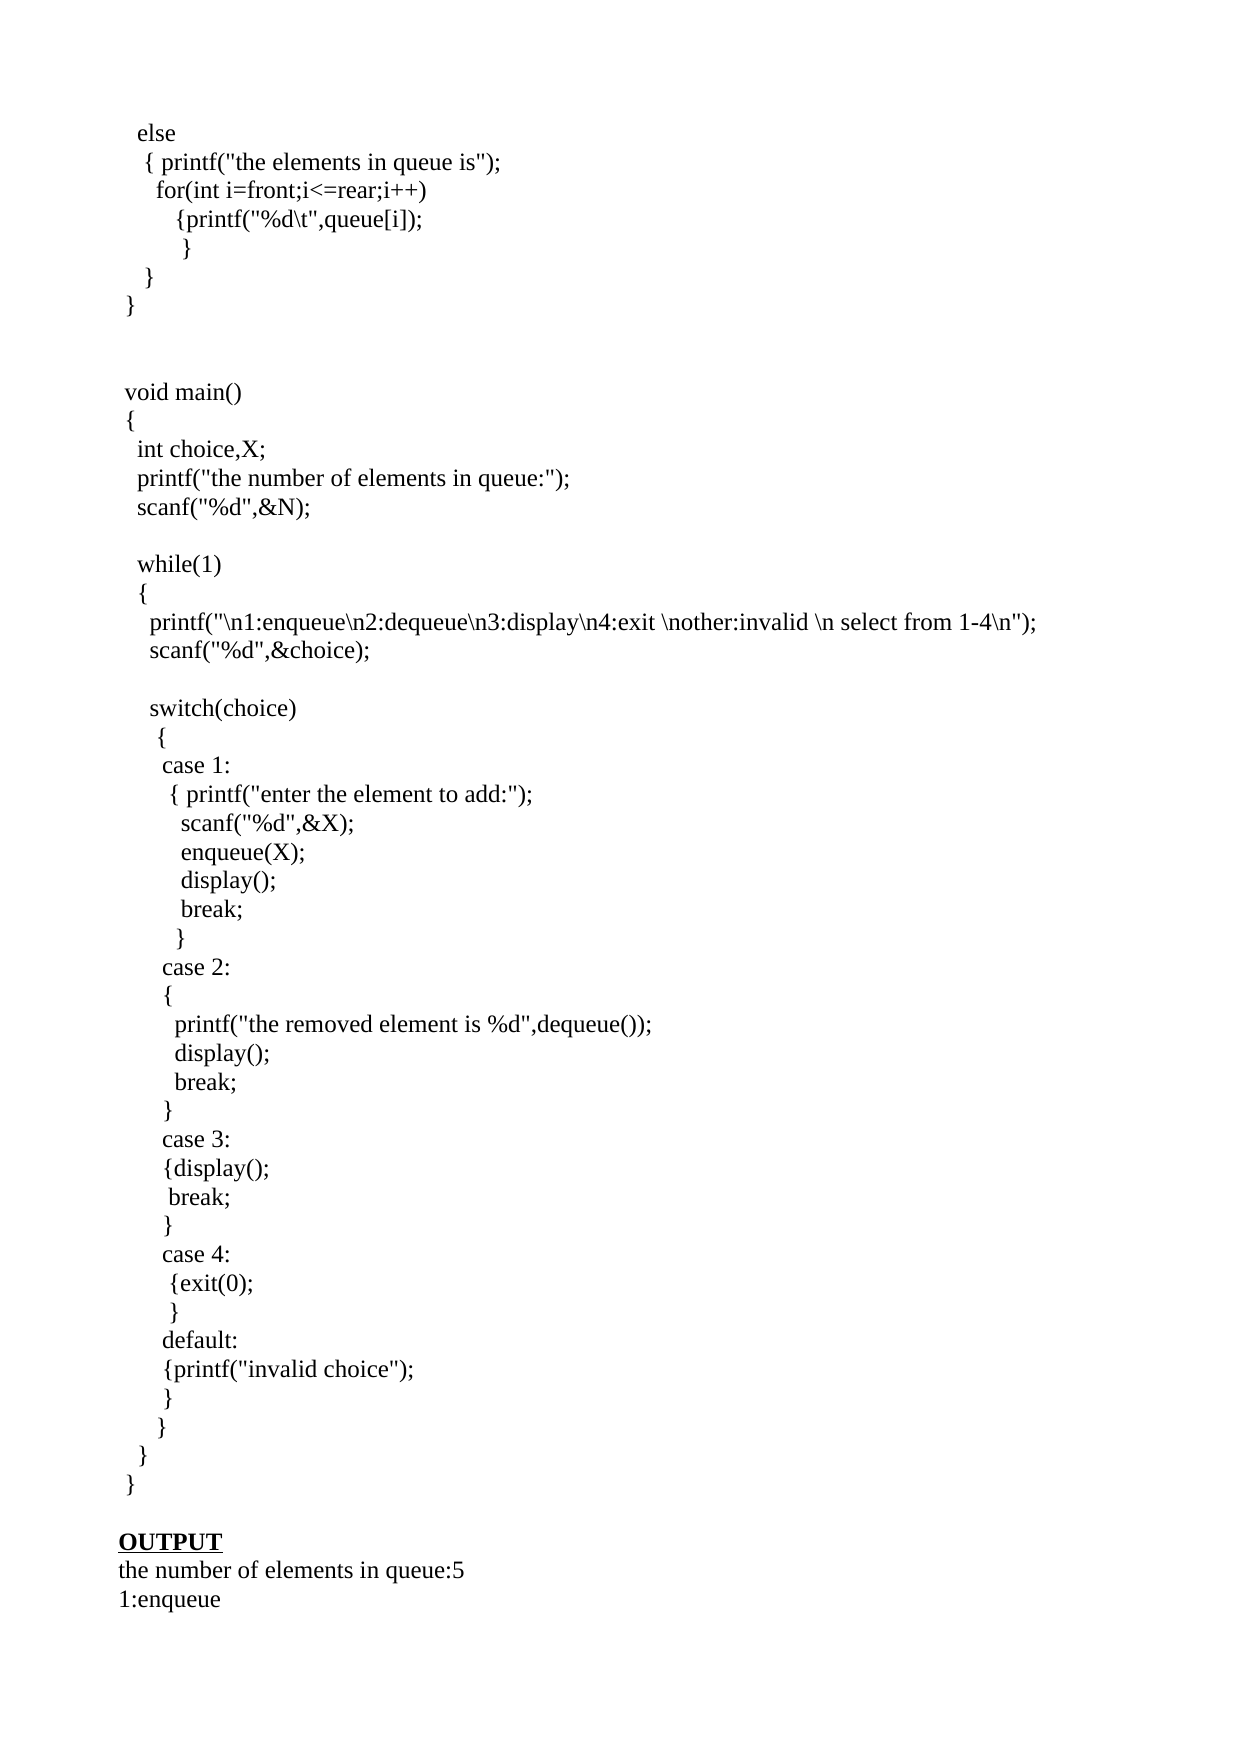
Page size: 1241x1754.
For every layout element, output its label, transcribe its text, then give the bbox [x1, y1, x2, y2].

text break; [118, 894, 1122, 923]
text for(int i=front;i<=rear;i++) [118, 176, 1122, 204]
text scanf("%d",&X); [118, 808, 1122, 837]
text } [118, 233, 1122, 262]
text printf("the removed element is %d",dequeue()); [118, 1009, 1122, 1038]
text default: [118, 1326, 1122, 1354]
text { [118, 406, 1122, 434]
text case 4: [118, 1239, 1122, 1268]
text case 1: [118, 751, 1122, 779]
text } [118, 1096, 1122, 1124]
text {printf("%d\t",queue[i]); [118, 204, 1122, 233]
text } [118, 923, 1122, 952]
text } [118, 1412, 1122, 1441]
text scanf("%d",&N); [118, 492, 1122, 521]
text switch(choice) [118, 693, 1122, 722]
text enqueue(X); [118, 837, 1122, 866]
text } [118, 1441, 1122, 1469]
text the number of elements in queue:5 [118, 1556, 1122, 1584]
text {exit(0); [118, 1268, 1122, 1297]
text } [118, 291, 1122, 319]
text { printf("the elements in queue is"); [118, 147, 1122, 176]
text int choice,X; [118, 434, 1122, 463]
text OUTPUT [118, 1527, 1122, 1556]
text 1:enqueue [118, 1584, 1122, 1613]
text while(1) [118, 549, 1122, 578]
text } [118, 1297, 1122, 1326]
text printf("\n1:enqueue\n2:dequeue\n3:display\n4:exit \nother:invalid \n select from 1-4\n"); [118, 607, 1122, 636]
text case 3: [118, 1124, 1122, 1153]
text else [118, 118, 1122, 147]
text } [118, 1469, 1122, 1498]
text { [118, 578, 1122, 607]
text display(); [118, 866, 1122, 894]
text } [118, 1211, 1122, 1239]
text {printf("invalid choice"); [118, 1354, 1122, 1383]
text } [118, 262, 1122, 291]
text printf("the number of elements in queue:"); [118, 463, 1122, 492]
text {display(); [118, 1153, 1122, 1182]
text } [118, 1383, 1122, 1412]
text void main() [118, 377, 1122, 406]
text { [118, 722, 1122, 751]
text { printf("enter the element to add:"); [118, 779, 1122, 808]
text { [118, 981, 1122, 1009]
text scanf("%d",&choice); [118, 636, 1122, 664]
text display(); [118, 1038, 1122, 1067]
text case 2: [118, 952, 1122, 981]
text break; [118, 1067, 1122, 1096]
text break; [118, 1182, 1122, 1211]
